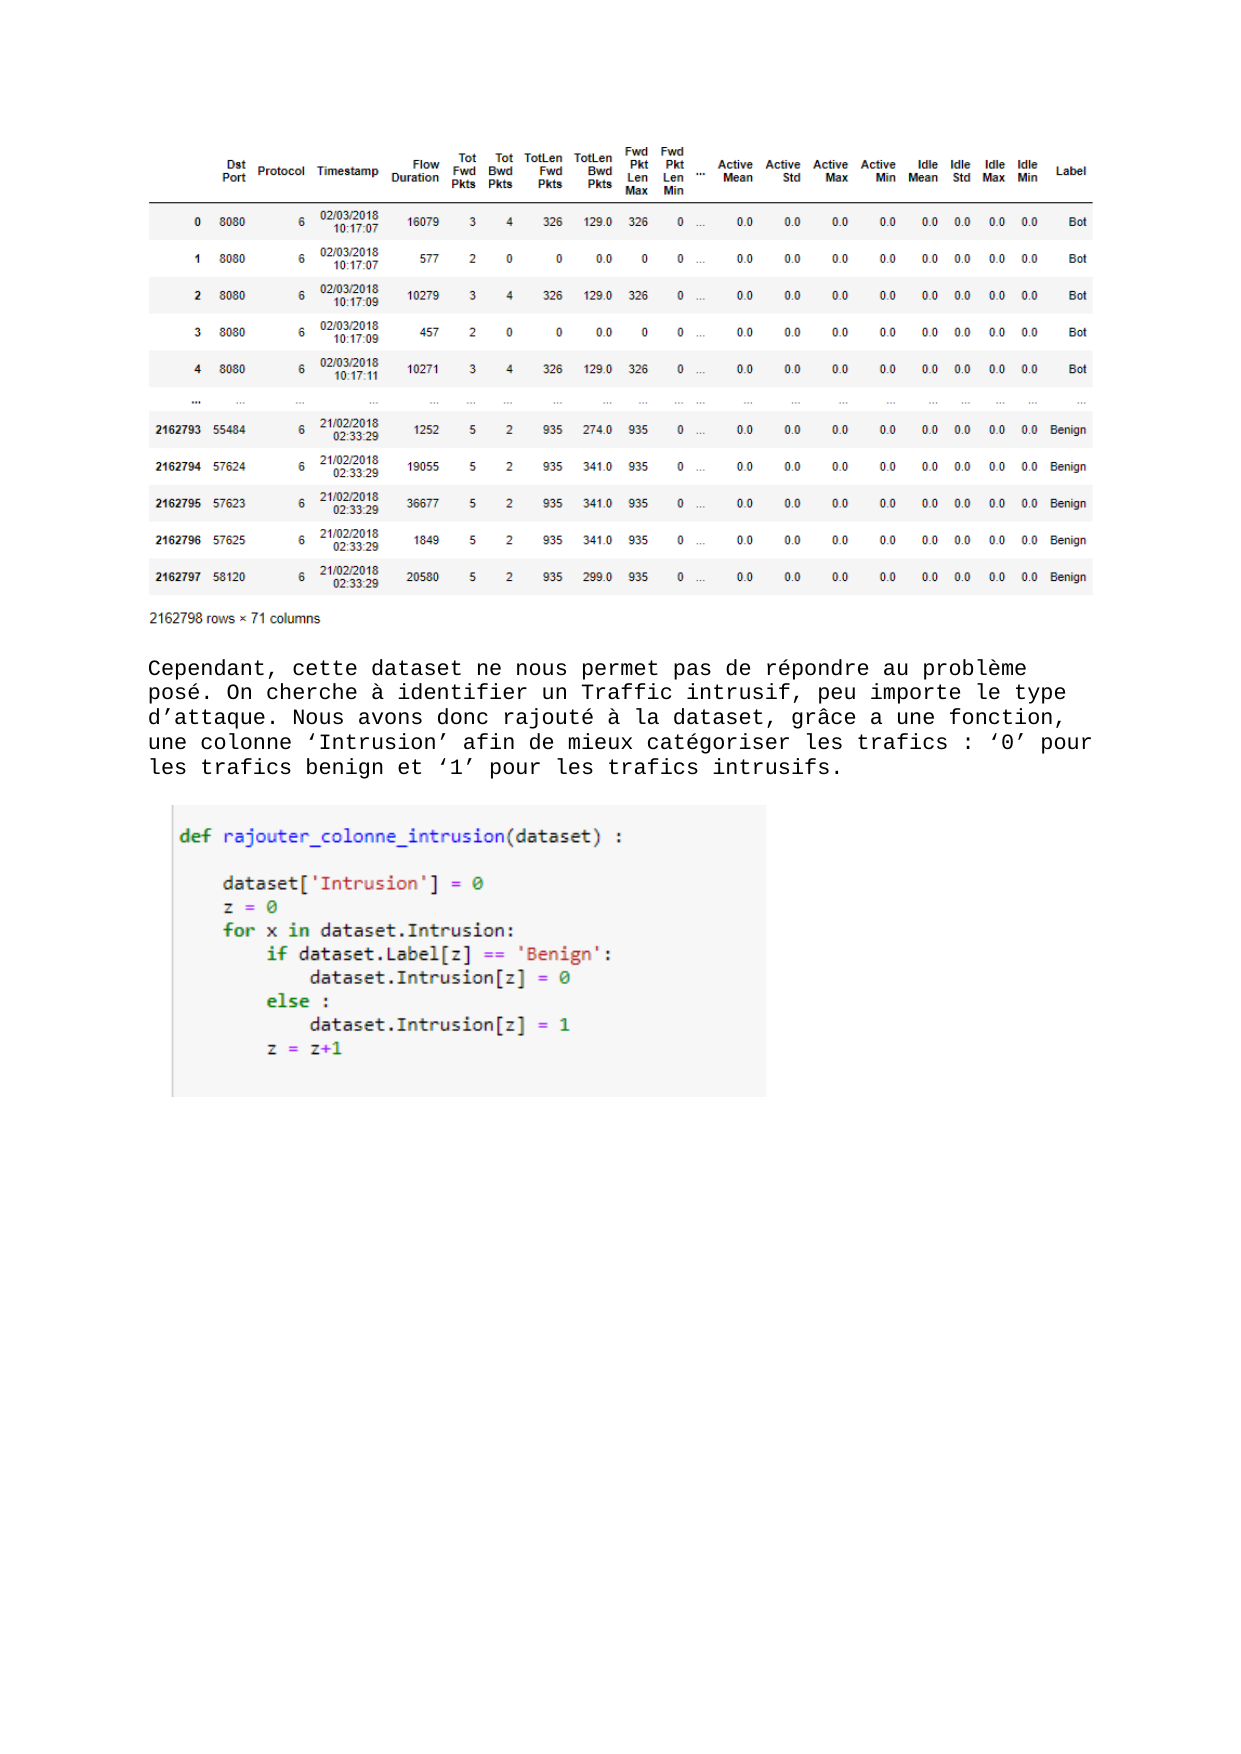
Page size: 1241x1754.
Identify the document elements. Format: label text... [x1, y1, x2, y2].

text Cependant, cette dataset ne nous permet pas de répondre au problème posé. On cherche à identifier un Traffic intrusif, peu importe le type d’attaque. Nous avons donc rajouté à la dataset, grâce a une fonction, une colonne ‘Intrusion’ afin de mieux catégoriser les trafics : ‘0’ pour les trafics benign et ‘1’ pour les trafics intrusifs. [148, 657, 1093, 781]
